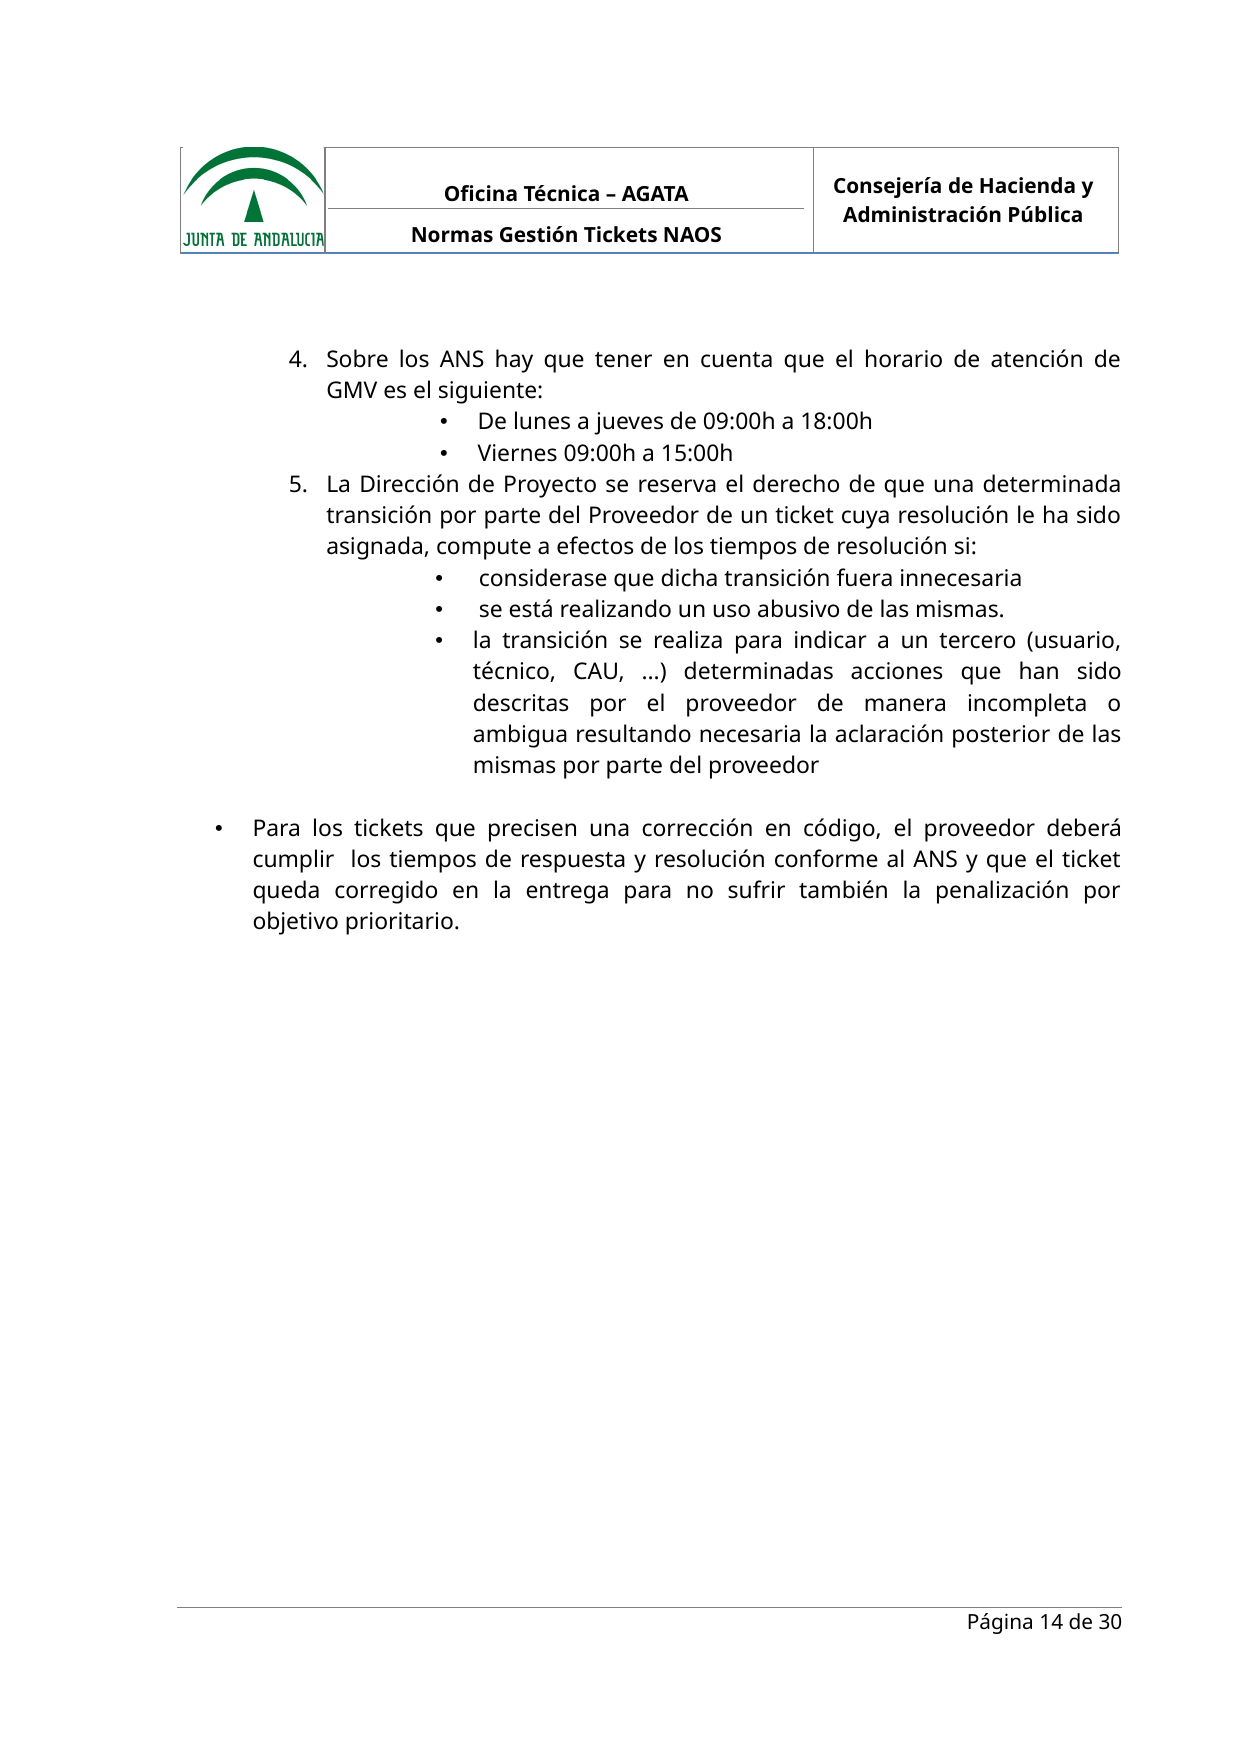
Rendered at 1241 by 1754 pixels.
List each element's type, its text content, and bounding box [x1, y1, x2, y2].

list considerase que dicha transición fuera innecesaria [435, 561, 1122, 593]
list Sobre los ANS hay que tener en cuenta que el horario de atención de GMV es el siguiente: [288, 343, 1122, 405]
list Viernes 09:00h a 15:00h [440, 436, 1122, 468]
list se está realizando un uso abusivo de las mismas. [435, 593, 1122, 624]
picture [183, 147, 324, 246]
list De lunes a jueves de 09:00h a 18:00h [440, 405, 1122, 436]
list Para los tickets que precisen una corrección en código, el proveedor deberá cumplir los tiempos de respuesta y resolución conforme al ANS y que el ticket queda corregido en la entrega para no sufrir también la penalización por objetivo prioritario. [215, 811, 1122, 936]
list La Dirección de Proyecto se reserva el derecho de que una determinada transición por parte del Proveedor de un ticket cuya resolución le ha sido asignada, compute a efectos de los tiempos de resolución si: [288, 468, 1122, 561]
list la transición se realiza para indicar a un tercero (usuario, técnico, CAU, …) determinadas acciones que han sido descritas por el proveedor de manera incompleta o ambigua resultando necesaria la aclaración posterior de las mismas por parte del proveedor [435, 624, 1122, 780]
